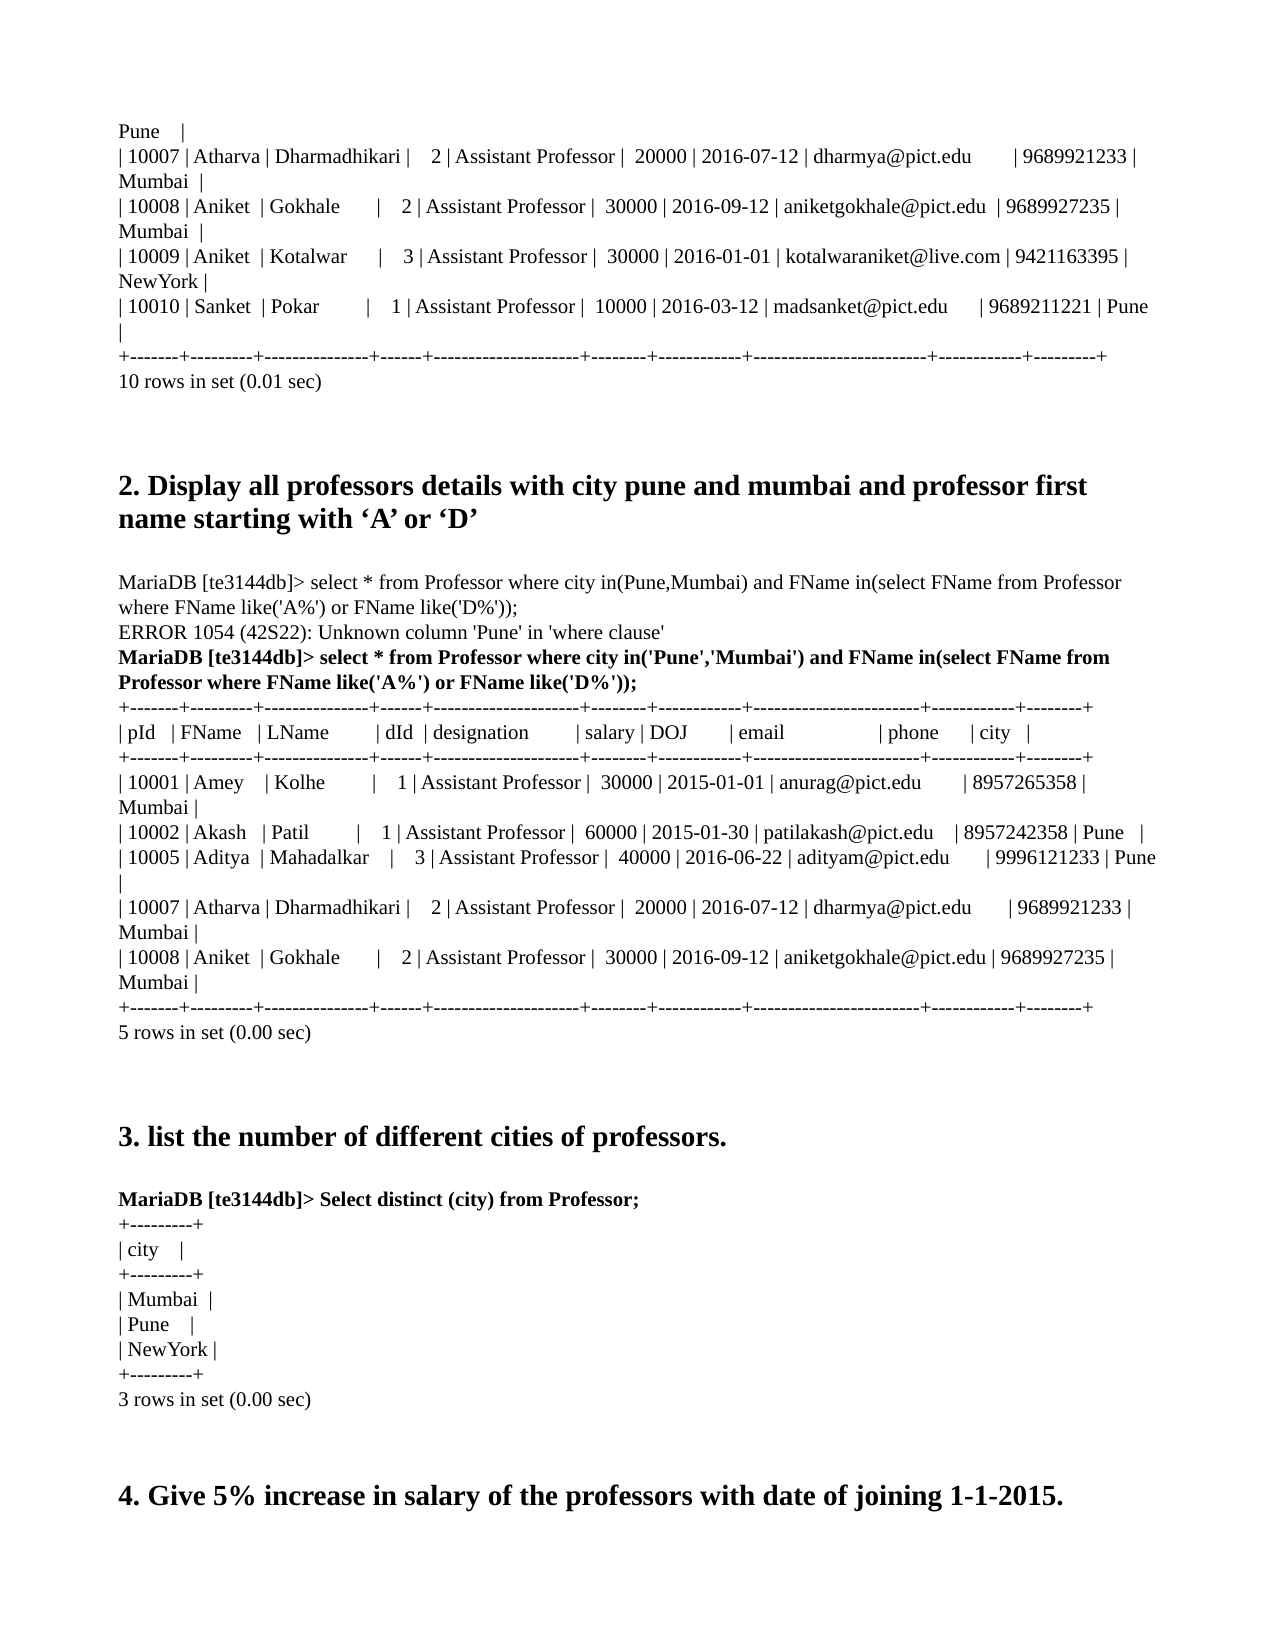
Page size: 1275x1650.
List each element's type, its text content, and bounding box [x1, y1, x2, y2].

text +-------+---------+---------------+------+---------------------+--------+------------+------------------------+------------+--------+ [118, 994, 1157, 1019]
text +---------+ [118, 1361, 1157, 1386]
text MariaDB [te3144db]> Select distinct (city) from Professor; [118, 1186, 1157, 1211]
text | 10008 | Aniket | Gokhale | 2 | Assistant Professor | 30000 | 2016-09-12 | aniketgokhale@pict.edu | 9689927235 | Mumbai | [118, 193, 1157, 243]
text 4. Give 5% increase in salary of the professors with date of joining 1-1-2015. [118, 1478, 1157, 1511]
text | city | [118, 1236, 1157, 1261]
text +-------+---------+---------------+------+---------------------+--------+------------+-------------------------+------------+---------+ [118, 343, 1157, 368]
text 3. list the number of different cities of professors. [118, 1119, 1157, 1152]
text | 10008 | Aniket | Gokhale | 2 | Assistant Professor | 30000 | 2016-09-12 | aniketgokhale@pict.edu | 9689927235 | Mumbai | [118, 944, 1157, 994]
text 2. Display all professors details with city pune and mumbai and professor first name starting with ‘A’ or ‘D’ [118, 468, 1157, 535]
text 5 rows in set (0.00 sec) [118, 1019, 1157, 1044]
text | 10005 | Aditya | Mahadalkar | 3 | Assistant Professor | 40000 | 2016-06-22 | adityam@pict.edu | 9996121233 | Pune | [118, 844, 1157, 894]
text ERROR 1054 (42S22): Unknown column 'Pune' in 'where clause' [118, 619, 1157, 644]
text | 10009 | Aniket | Kotalwar | 3 | Assistant Professor | 30000 | 2016-01-01 | kotalwaraniket@live.com | 9421163395 | NewYork | [118, 243, 1157, 293]
text 3 rows in set (0.00 sec) [118, 1386, 1157, 1411]
text +---------+ [118, 1211, 1157, 1236]
text | NewYork | [118, 1336, 1157, 1361]
text MariaDB [te3144db]> select * from Professor where city in(Pune,Mumbai) and FName in(select FName from Professor where FName like('A%') or FName like('D%')); [118, 569, 1157, 619]
text +-------+---------+---------------+------+---------------------+--------+------------+------------------------+------------+--------+ [118, 744, 1157, 769]
text | 10001 | Amey | Kolhe | 1 | Assistant Professor | 30000 | 2015-01-01 | anurag@pict.edu | 8957265358 | Mumbai | [118, 769, 1157, 819]
text MariaDB [te3144db]> select * from Professor where city in('Pune','Mumbai') and FName in(select FName from Professor where FName like('A%') or FName like('D%')); [118, 644, 1157, 694]
text | 10007 | Atharva | Dharmadhikari | 2 | Assistant Professor | 20000 | 2016-07-12 | dharmya@pict.edu | 9689921233 | Mumbai | [118, 894, 1157, 944]
text | 10007 | Atharva | Dharmadhikari | 2 | Assistant Professor | 20000 | 2016-07-12 | dharmya@pict.edu | 9689921233 | Mumbai | [118, 143, 1157, 193]
text | Pune | [118, 1311, 1157, 1336]
text Pune | [118, 118, 1157, 143]
text +-------+---------+---------------+------+---------------------+--------+------------+------------------------+------------+--------+ [118, 694, 1157, 719]
text 10 rows in set (0.01 sec) [118, 368, 1157, 393]
text | 10002 | Akash | Patil | 1 | Assistant Professor | 60000 | 2015-01-30 | patilakash@pict.edu | 8957242358 | Pune | [118, 819, 1157, 844]
text | pId | FName | LName | dId | designation | salary | DOJ | email | phone | city | [118, 719, 1157, 744]
text | 10010 | Sanket | Pokar | 1 | Assistant Professor | 10000 | 2016-03-12 | madsanket@pict.edu | 9689211221 | Pune | [118, 293, 1157, 343]
text | Mumbai | [118, 1286, 1157, 1311]
text +---------+ [118, 1261, 1157, 1286]
